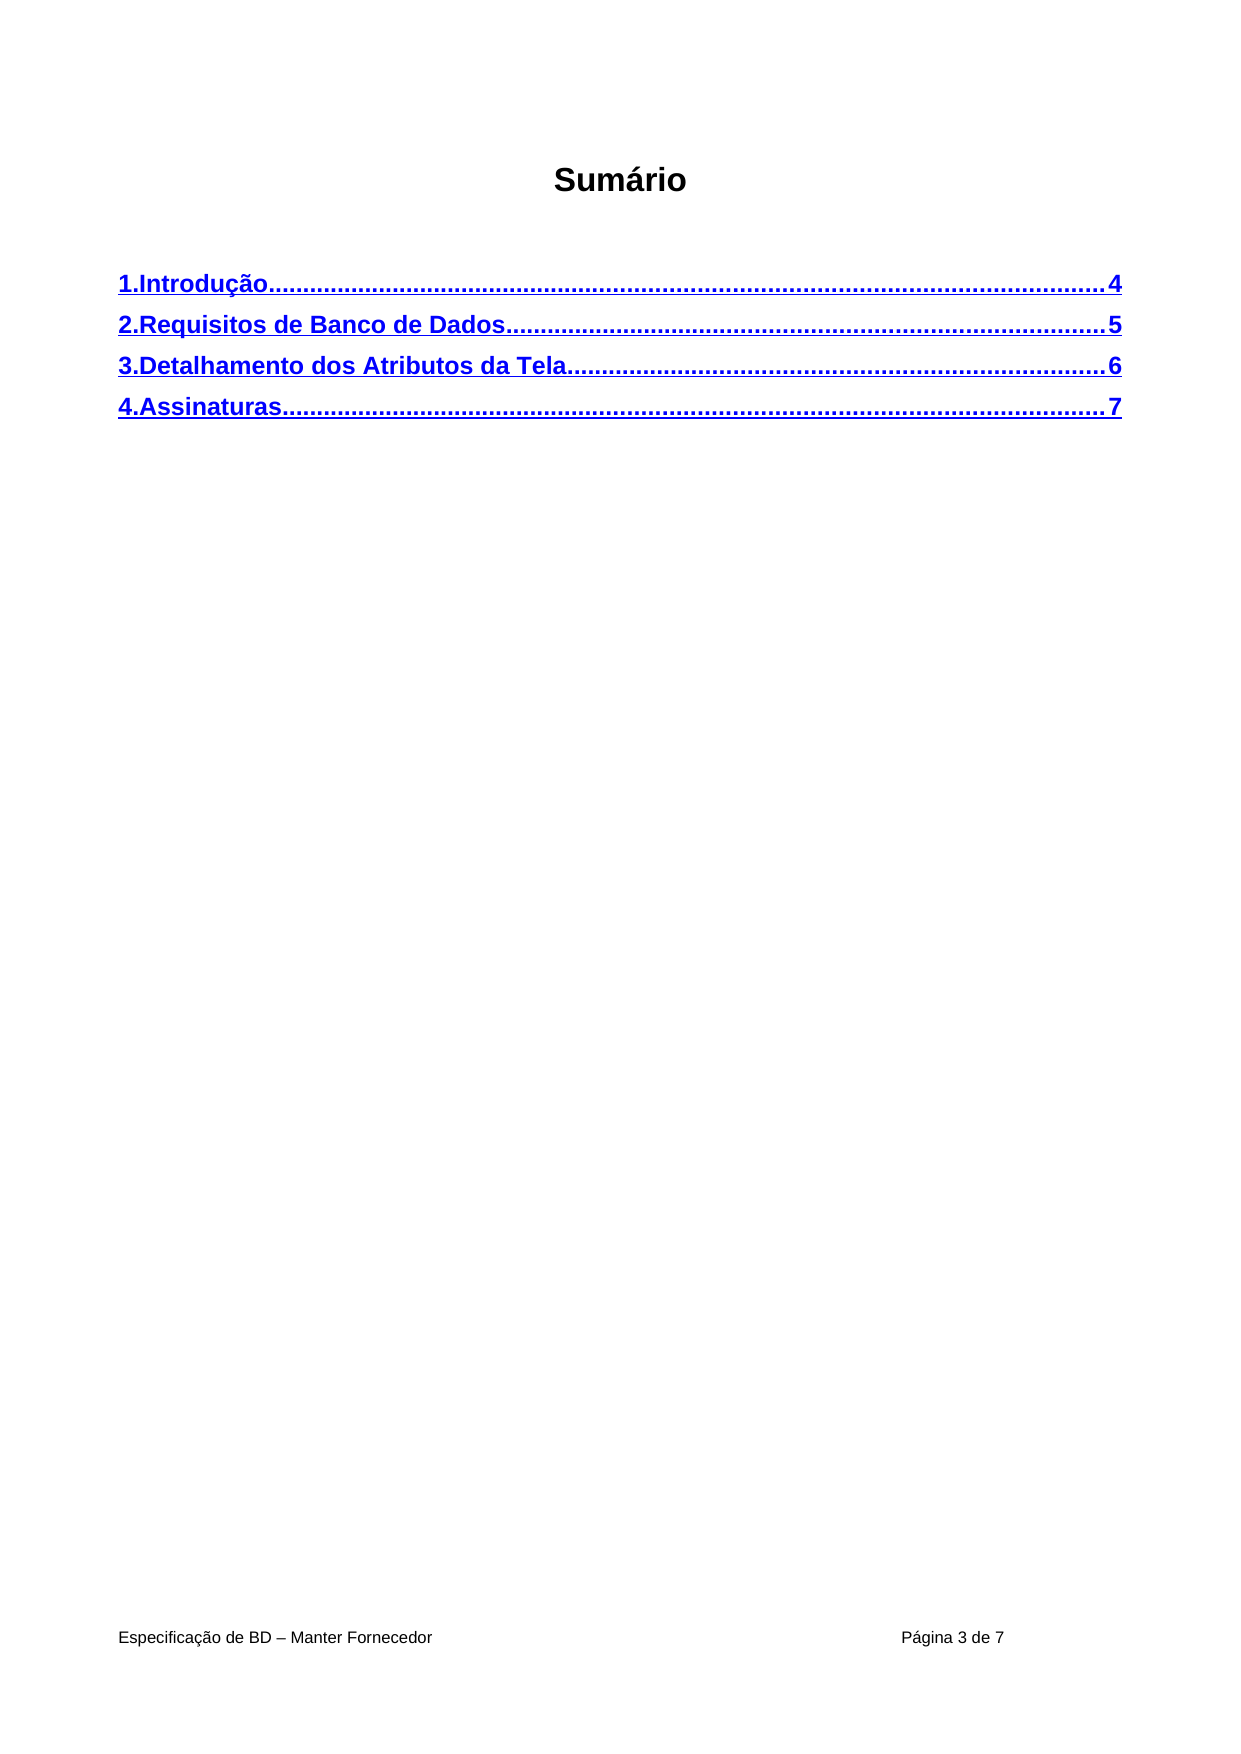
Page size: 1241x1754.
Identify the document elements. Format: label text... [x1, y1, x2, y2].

text 3.Detalhamento dos Atributos da Tela 6 [118, 351, 1122, 376]
text 2.Requisitos de Banco de Dados 5 [118, 310, 1122, 335]
text 4.Assinaturas 7 [118, 392, 1122, 417]
text 1.Introdução 4 [118, 268, 1122, 294]
title Sumário [118, 160, 1122, 198]
